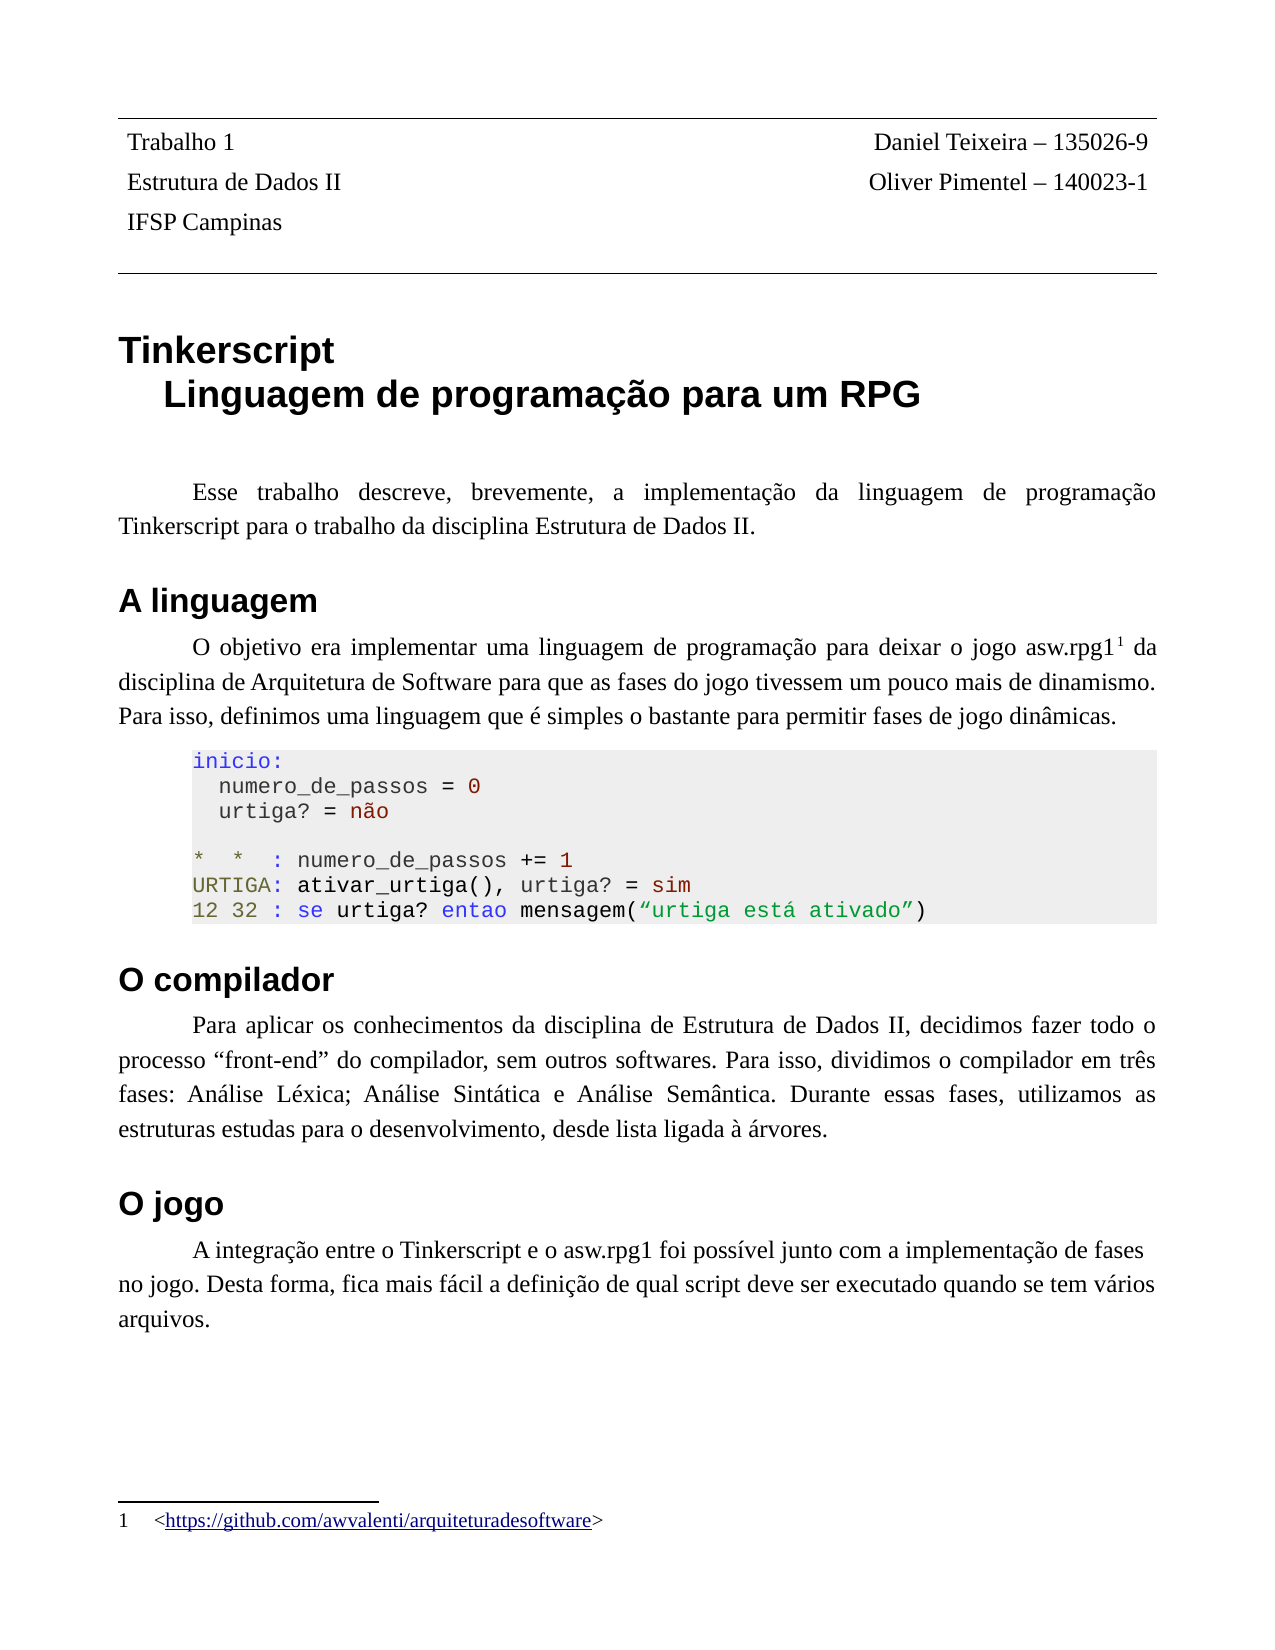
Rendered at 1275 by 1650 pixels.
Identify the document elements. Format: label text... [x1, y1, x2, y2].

text A integração entre o Tinkerscript e o asw.rpg1 foi possível junto com a implementação de fases no jogo. Desta forma, fica mais fácil a definição de qual script deve ser executado quando se tem vários arquivos. [118, 1235, 1157, 1333]
text Para aplicar os conhecimentos da disciplina de Estrutura de Dados II, decidimos fazer todo o processo “front-end” do compilador, sem outros softwares. Para isso, dividimos o compilador em três fases: Análise Léxica; Análise Sintática e Análise Semântica. Durante essas fases, utilizamos as estruturas estudas para o desenvolvimento, desde lista ligada à árvores. [118, 1011, 1157, 1143]
subtitle O jogo [118, 1184, 1157, 1222]
subtitle Tinkerscript Linguagem de programação para um RPG [118, 328, 1157, 415]
text <https://github.com/awvalenti/arquiteturadesoftware> [118, 1508, 1157, 1532]
subtitle O compilador [118, 959, 1157, 998]
text O objetivo era implementar uma linguagem de programação para deixar o jogo asw.rpg1 da disciplina de Arquitetura de Software para que as fases do jogo tivessem um pouco mais de dinamismo. Para isso, definimos uma linguagem que é simples o bastante para permitir fases de jogo dinâmicas. [118, 632, 1157, 730]
text inicio: numero_de_passos = 0 urtiga? = não * * : numero_de_passos += 1 URTIGA: ativar_urtiga(), urtiga? = sim 12 32 : se urtiga? entao mensagem(“urtiga está ativado”) [192, 750, 1157, 924]
subtitle A linguagem [118, 581, 1157, 620]
text Esse trabalho descreve, brevemente, a implementação da linguagem de programação Tinkerscript para o trabalho da disciplina Estrutura de Dados II. [118, 477, 1157, 540]
